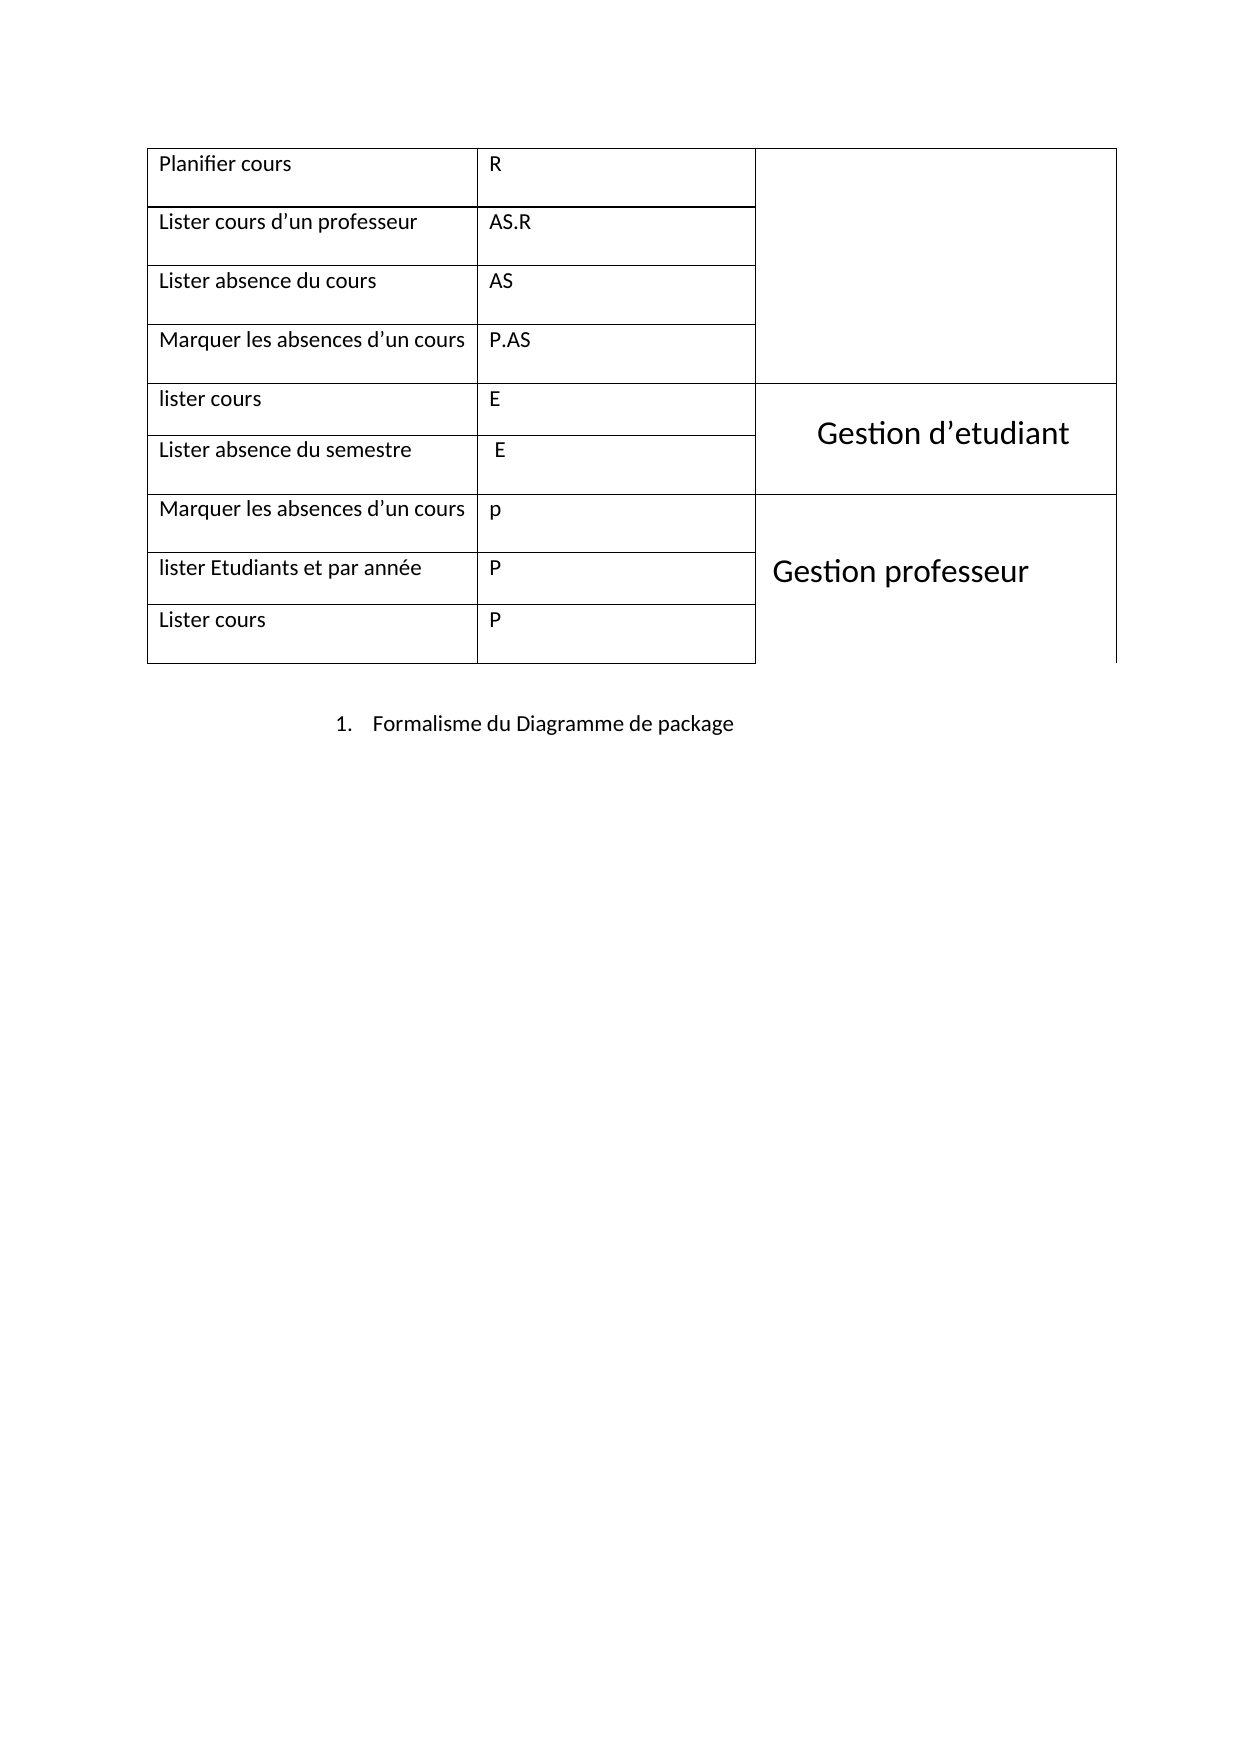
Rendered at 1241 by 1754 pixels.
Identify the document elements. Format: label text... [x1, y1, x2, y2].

table_cell Lister cours d’un professeur [148, 208, 477, 265]
table_cell Planifier cours [148, 149, 477, 206]
table_cell R [478, 149, 755, 206]
table_cell P [478, 605, 755, 663]
table_cell AS [478, 266, 755, 324]
table_cell P.AS [478, 325, 755, 383]
table_cell Gestion d’etudiant [756, 384, 1116, 493]
table_cell Marquer les absences d’un cours [148, 325, 477, 383]
table_cell E [478, 384, 755, 434]
table_cell lister cours [148, 384, 477, 434]
table_cell [756, 149, 1116, 383]
table_cell P [478, 553, 755, 604]
table_cell Lister cours [148, 605, 477, 663]
table_cell p [478, 495, 755, 552]
table_cell Marquer les absences d’un cours [148, 495, 477, 552]
list Formalisme du Diagramme de package [335, 709, 1093, 737]
table_cell Gestion professeur [756, 495, 1116, 663]
table_cell Lister absence du cours [148, 266, 477, 324]
table_cell AS.R [478, 208, 755, 265]
table_cell lister Etudiants et par année [148, 553, 477, 604]
table_cell E [478, 436, 755, 493]
table_cell Lister absence du semestre [148, 436, 477, 493]
